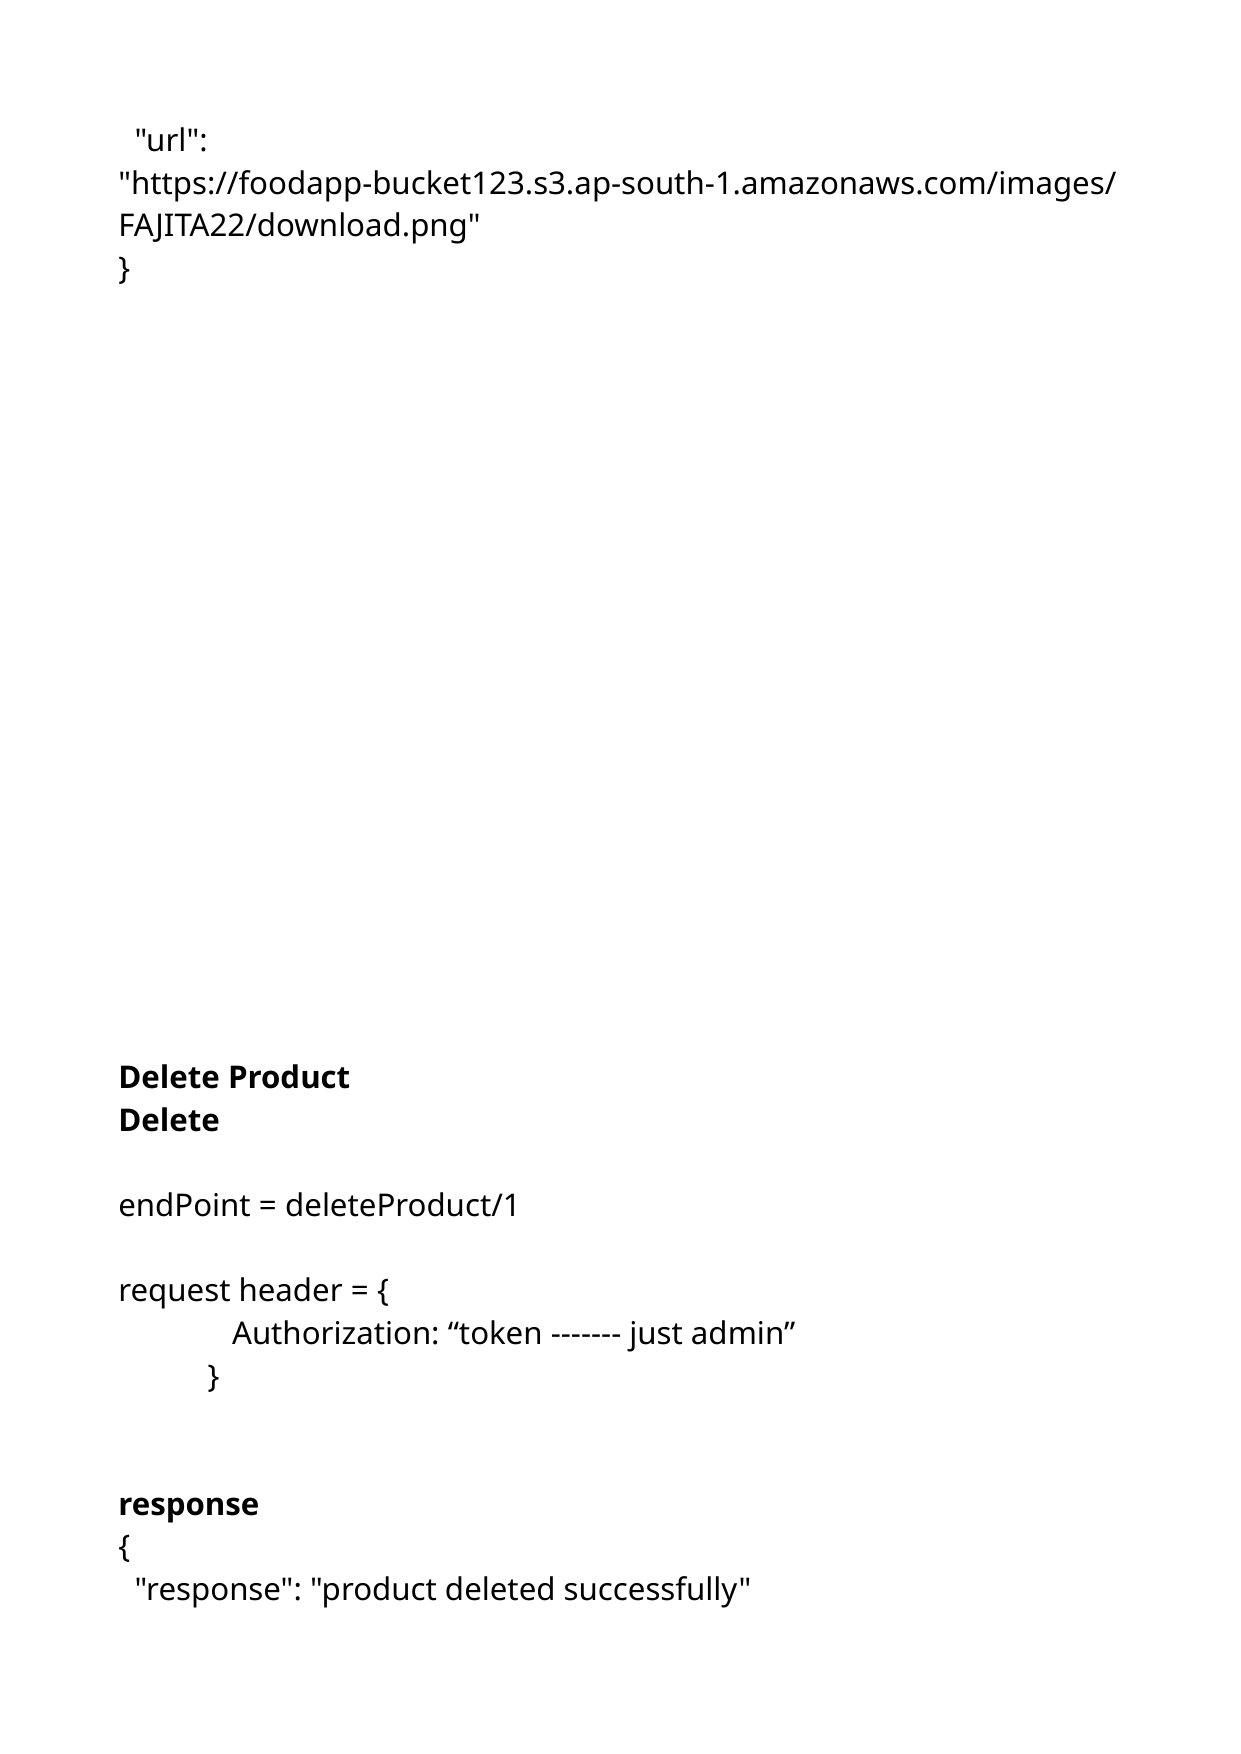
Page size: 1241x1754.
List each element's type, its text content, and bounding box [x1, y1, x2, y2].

text Delete Product [118, 1055, 1122, 1098]
text } [118, 1354, 1122, 1396]
text endPoint = deleteProduct/1 [118, 1183, 1122, 1226]
text response [118, 1481, 1122, 1524]
text "url": "https://foodapp-bucket123.s3.ap-south-1.amazonaws.com/images/FAJITA22/download.png" [118, 118, 1122, 246]
text "response": "product deleted successfully" [118, 1567, 1122, 1609]
text Authorization: “token ------- just admin” [118, 1311, 1122, 1354]
text Delete [118, 1098, 1122, 1141]
text { [118, 1524, 1122, 1567]
text request header = { [118, 1268, 1122, 1311]
text } [118, 246, 1122, 288]
